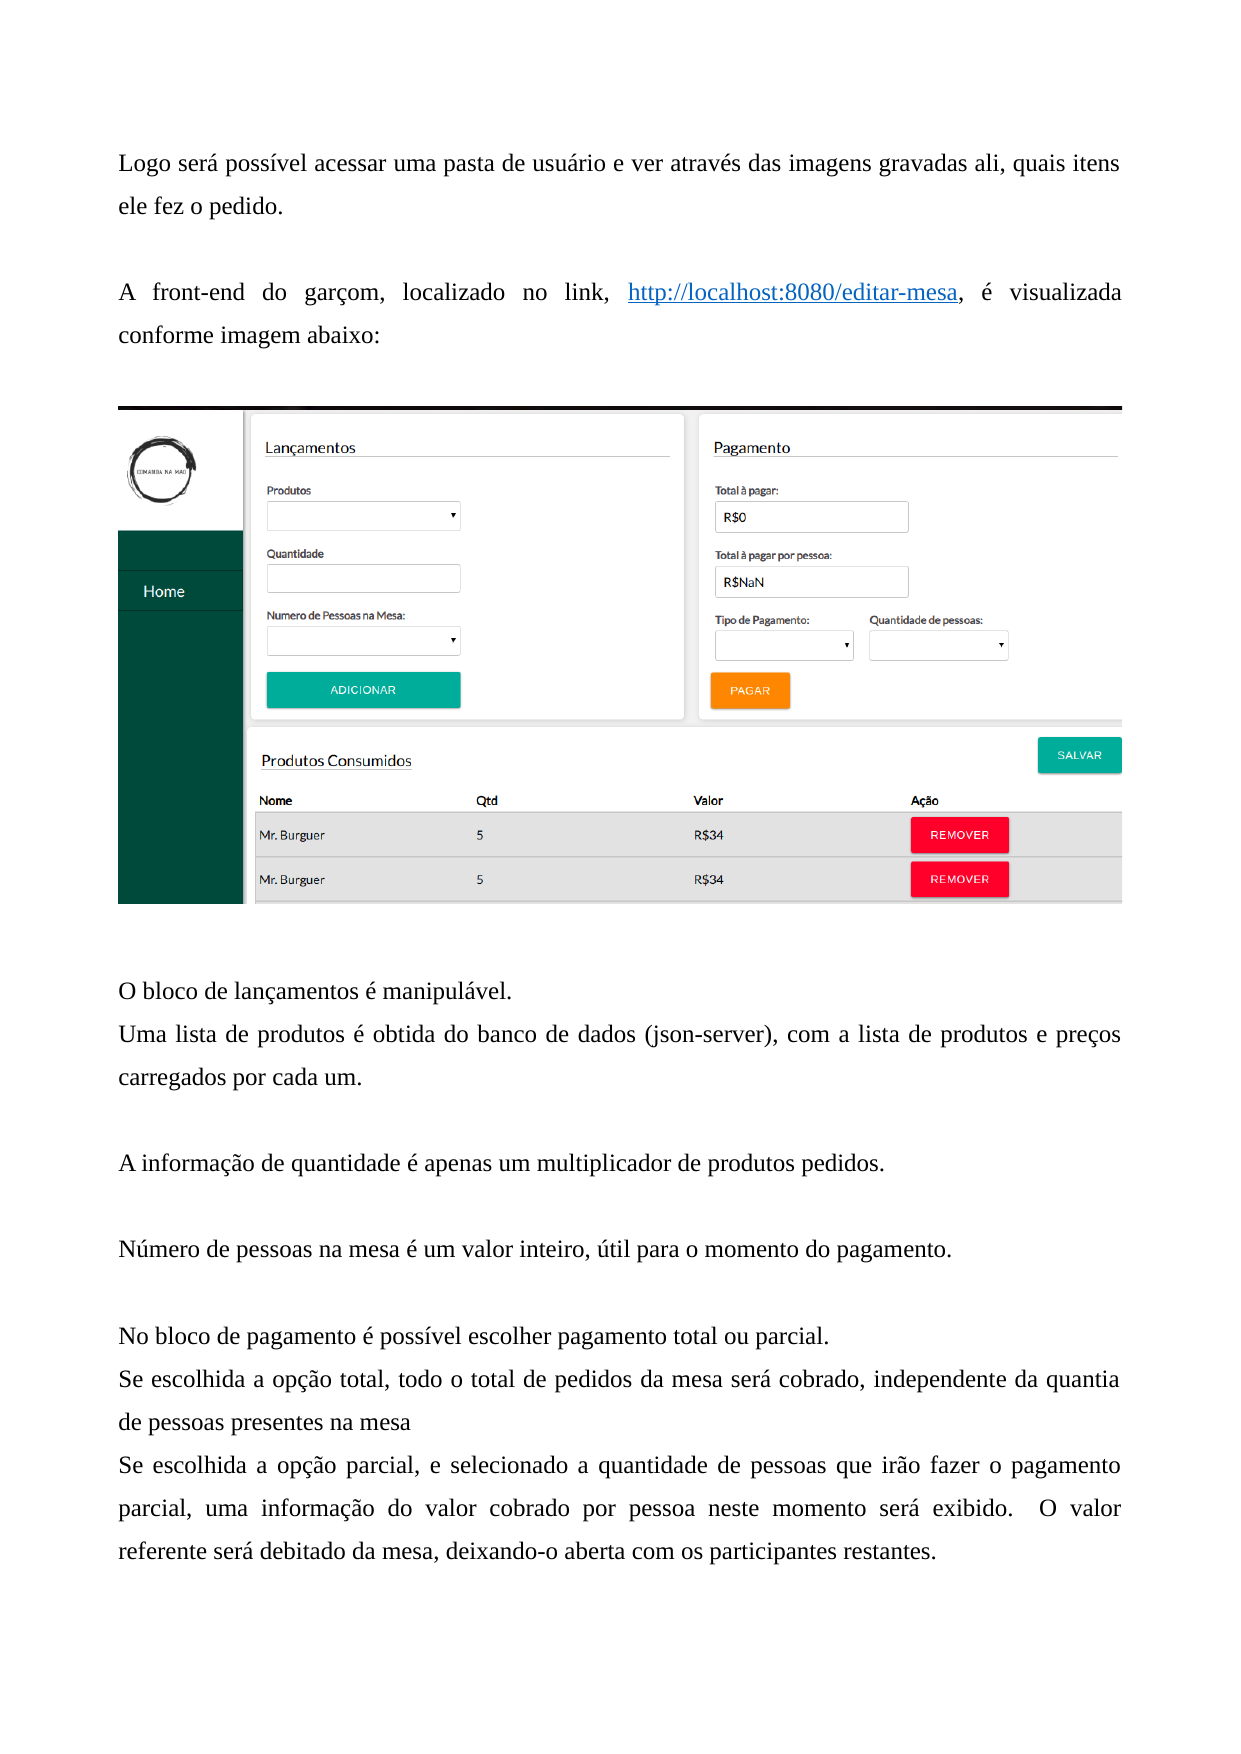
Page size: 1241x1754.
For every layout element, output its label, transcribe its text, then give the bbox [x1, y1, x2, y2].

text No bloco de pagamento é possível escolher pagamento total ou parcial. [118, 1321, 1122, 1349]
text Se escolhida a opção parcial, e selecionado a quantidade de pessoas que irão fazer o pagamento parcial, uma informação do valor cobrado por pessoa neste momento será exibido. O valor referente será debitado da mesa, deixando-o aberta com os participantes restantes. [118, 1450, 1122, 1565]
text Logo será possível acessar uma pasta de usuário e ver através das imagens gravadas ali, quais itens ele fez o pedido. [118, 148, 1122, 219]
text Número de pessoas na mesa é um valor inteiro, útil para o momento do pagamento. [118, 1234, 1122, 1263]
picture [118, 406, 1123, 904]
text Uma lista de produtos é obtida do banco de dados (json-server), com a lista de produtos e preços carregados por cada um. [118, 1019, 1122, 1091]
text Se escolhida a opção total, todo o total de pedidos da mesa será cobrado, independente da quantia de pessoas presentes na mesa [118, 1364, 1122, 1436]
text A informação de quantidade é apenas um multiplicador de produtos pedidos. [118, 1148, 1122, 1177]
text O bloco de lançamentos é manipulável. [118, 976, 1122, 1004]
text A front-end do garçom, localizado no link, http://localhost:8080/editar-mesa, é visualizada conforme imagem abaixo: [118, 277, 1122, 349]
